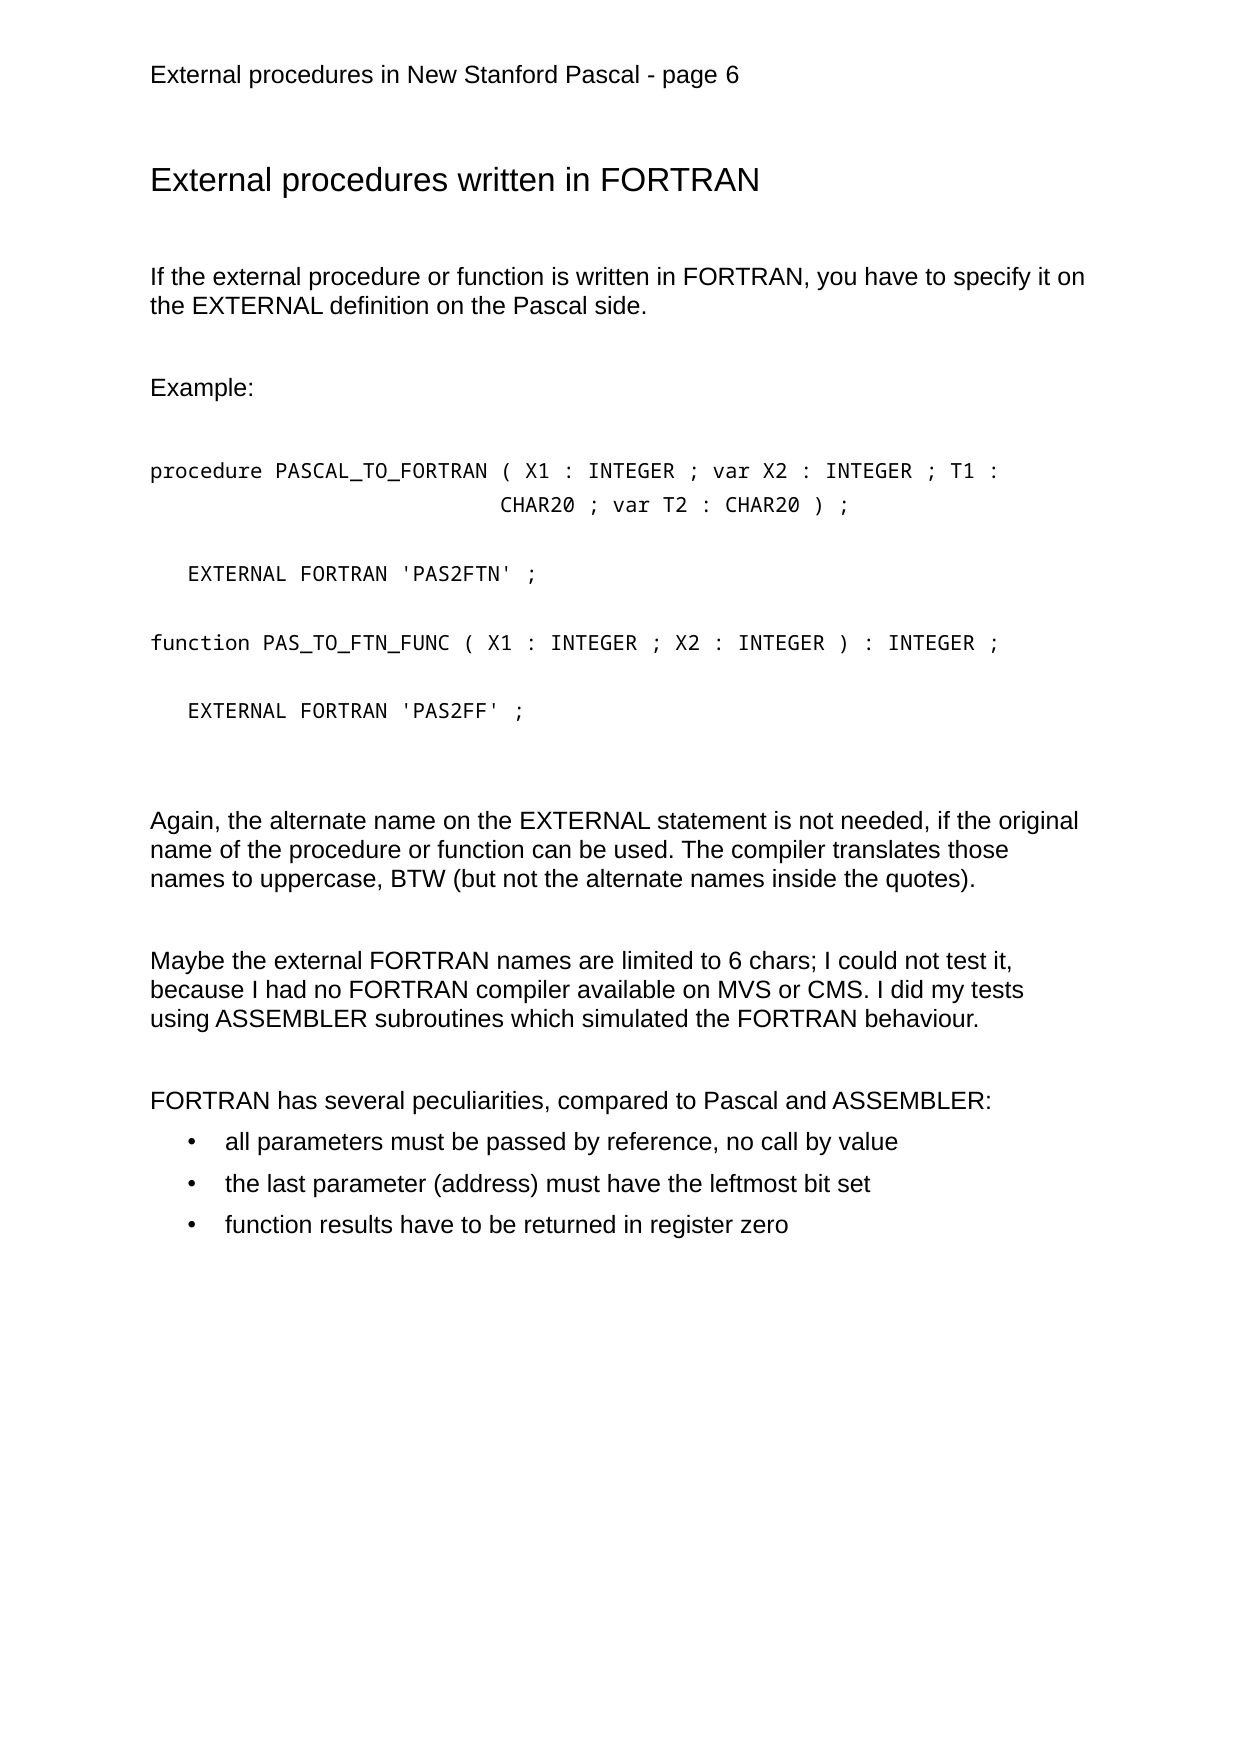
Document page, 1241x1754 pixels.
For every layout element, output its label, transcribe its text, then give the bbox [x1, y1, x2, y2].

text External procedures written in FORTRAN [150, 160, 1090, 198]
text Maybe the external FORTRAN names are limited to 6 chars; I could not test it, because I had no FORTRAN compiler available on MVS or CMS. I did my tests using ASSEMBLER subroutines which simulated the FORTRAN behaviour. [150, 946, 1090, 1032]
text function PAS_TO_FTN_FUNC ( X1 : INTEGER ; X2 : INTEGER ) : INTEGER ; [150, 628, 1090, 656]
text FORTRAN has several peculiarities, compared to Pascal and ASSEMBLER: [150, 1086, 1090, 1115]
list all parameters must be passed by reference, no call by value [187, 1127, 1090, 1156]
list the last parameter (address) must have the leftmost bit set [187, 1169, 1090, 1197]
text Example: [150, 373, 1090, 402]
text Again, the alternate name on the EXTERNAL statement is not needed, if the original name of the procedure or function can be used. The compiler translates those names to uppercase, BTW (but not the alternate names inside the quotes). [150, 806, 1090, 892]
text CHAR20 ; var T2 : CHAR20 ) ; [150, 490, 1090, 518]
text If the external procedure or function is written in FORTRAN, you have to specify it on the EXTERNAL definition on the Pascal side. [150, 262, 1090, 319]
text procedure PASCAL_TO_FORTRAN ( X1 : INTEGER ; var X2 : INTEGER ; T1 : [150, 456, 1090, 484]
list function results have to be returned in register zero [187, 1210, 1090, 1239]
text EXTERNAL FORTRAN 'PAS2FF' ; [150, 696, 1090, 725]
text EXTERNAL FORTRAN 'PAS2FTN' ; [150, 559, 1090, 587]
